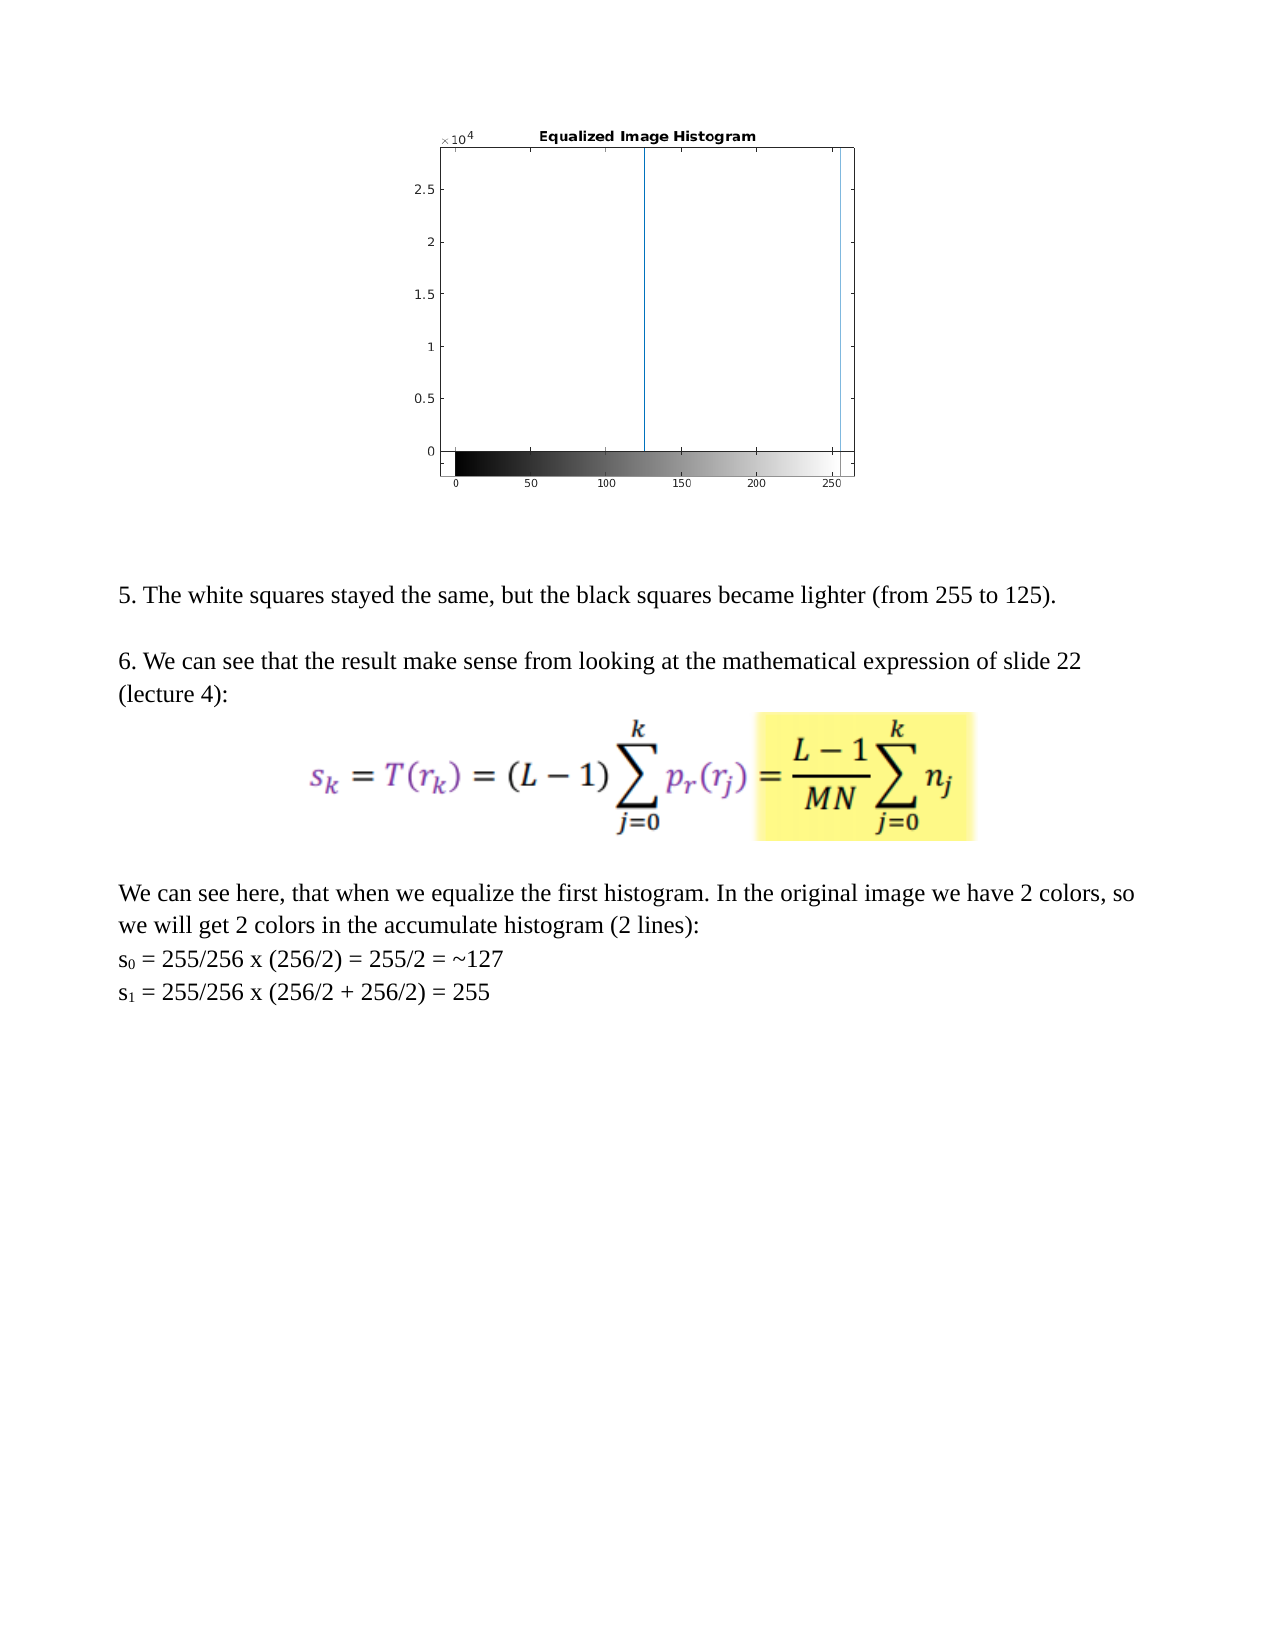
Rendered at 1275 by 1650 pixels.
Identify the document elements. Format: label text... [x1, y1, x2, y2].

picture [296, 712, 979, 841]
picture [370, 118, 905, 519]
text 5. The white squares stayed the same, but the black squares became lighter (from 255 to 125). [118, 580, 1157, 609]
text s1 = 255/256 x (256/2 + 256/2) = 255 [118, 977, 1157, 1005]
text s0 = 255/256 x (256/2) = 255/2 = ~127 [118, 944, 1157, 972]
text 6. We can see that the result make sense from looking at the mathematical expression of slide 22 (lecture 4): [118, 646, 1157, 708]
text We can see here, that when we equalize the first histogram. In the original image we have 2 colors, so we will get 2 colors in the accumulate histogram (2 lines): [118, 878, 1157, 939]
